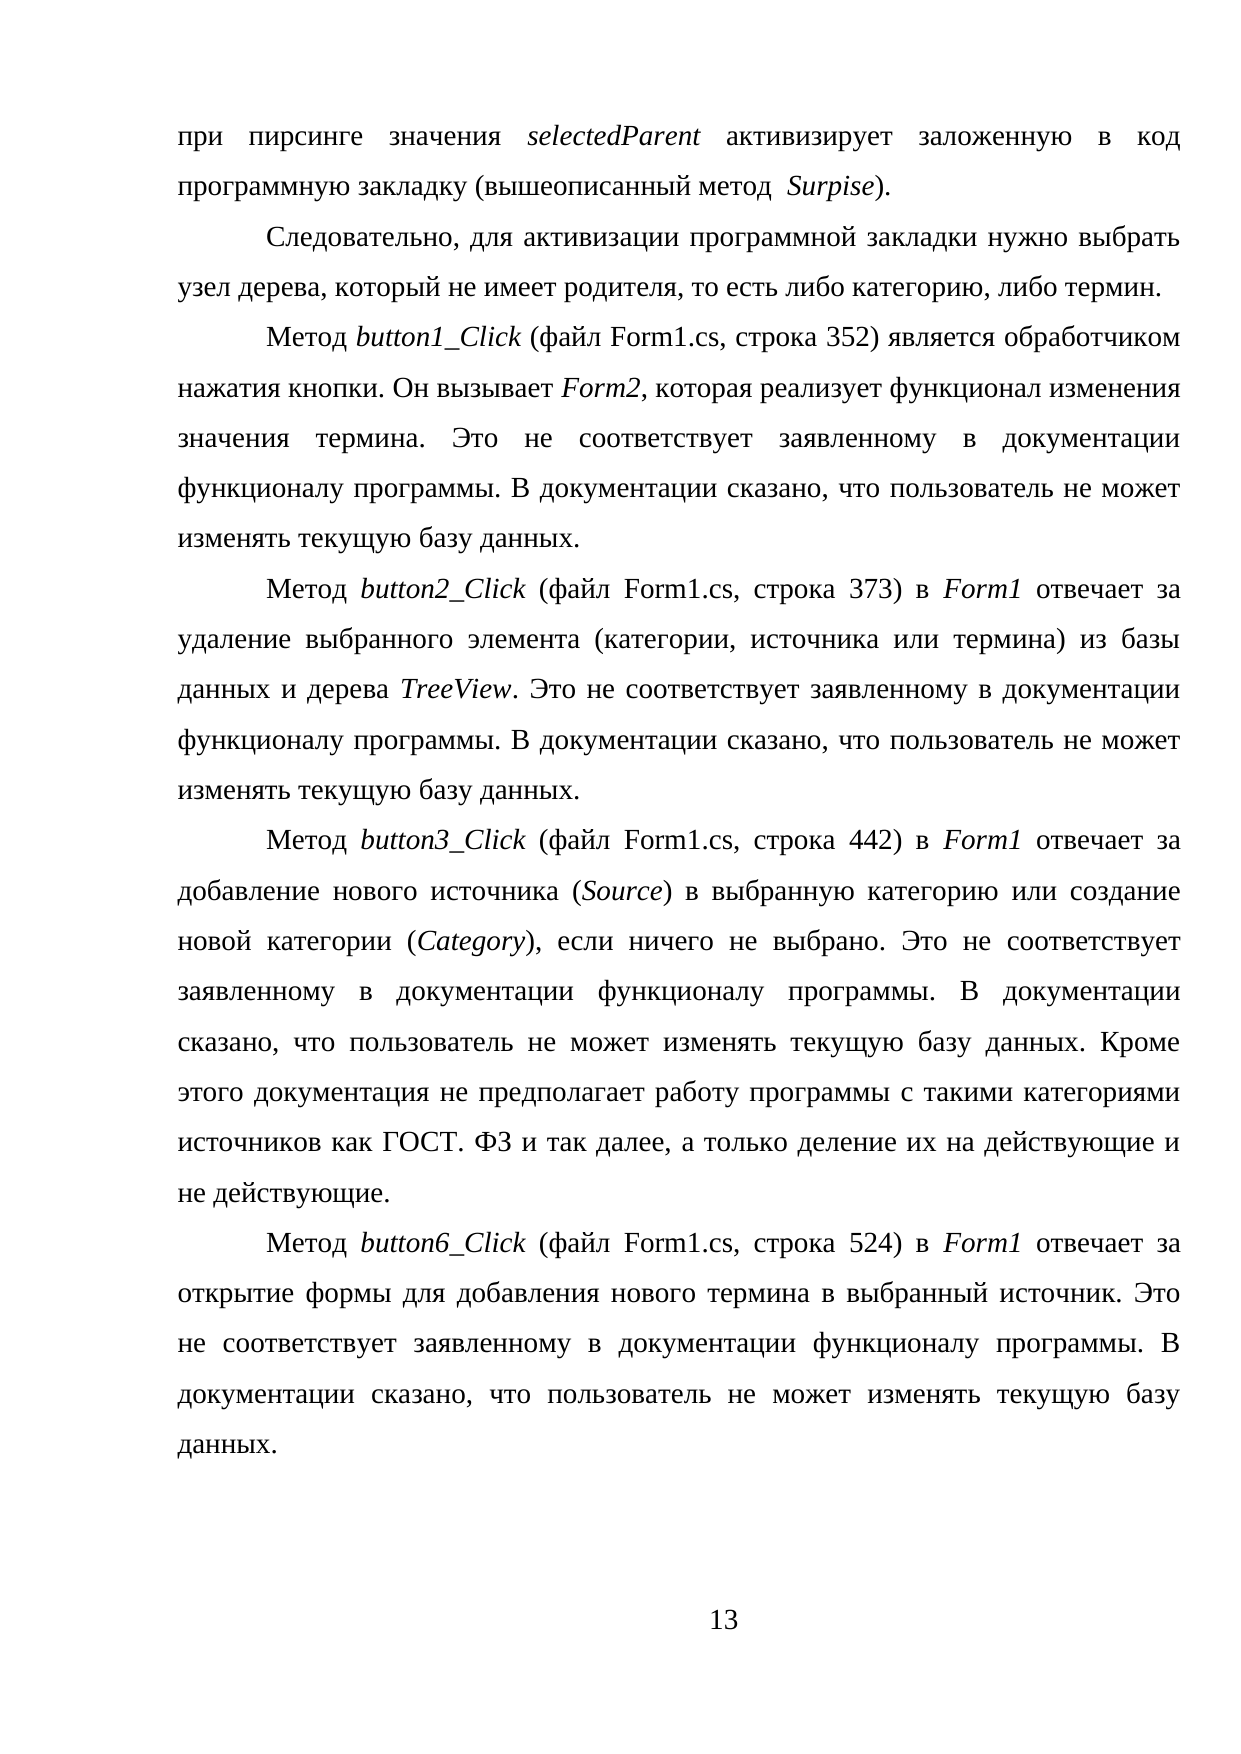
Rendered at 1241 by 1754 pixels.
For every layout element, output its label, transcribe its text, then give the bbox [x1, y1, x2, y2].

text Метод button6_Click (файл Form1.cs, строка 524) в Form1 отвечает за открытие формы для добавления нового термина в выбранный источник. Это не соответствует заявленному в документации функционалу программы. В документации сказано, что пользователь не может изменять текущую базу данных. [177, 1225, 1181, 1460]
text Метод button1_Click (файл Form1.cs, строка 352) является обработчиком нажатия кнопки. Он вызывает Form2, которая реализует функционал изменения значения термина. Это не соответствует заявленному в документации функционалу программы. В документации сказано, что пользователь не может изменять текущую базу данных. [177, 319, 1181, 554]
text при пирсинге значения selectedParent активизирует заложенную в код программную закладку (вышеописанный метод Surpise). [177, 118, 1181, 202]
text Метод button3_Click (файл Form1.cs, строка 442) в Form1 отвечает за добавление нового источника (Source) в выбранную категорию или создание новой категории (Category), если ничего не выбрано. Это не соответствует заявленному в документации функционалу программы. В документации сказано, что пользователь не может изменять текущую базу данных. Кроме этого документация не предполагает работу программы с такими категориями источников как ГОСТ. ФЗ и так далее, а только деление их на действующие и не действующие. [177, 822, 1181, 1208]
text Метод button2_Click (файл Form1.cs, строка 373) в Form1 отвечает за удаление выбранного элемента (категории, источника или термина) из базы данных и дерева TreeView. Это не соответствует заявленному в документации функционалу программы. В документации сказано, что пользователь не может изменять текущую базу данных. [177, 571, 1181, 806]
text Следовательно, для активизации программной закладки нужно выбрать узел дерева, который не имеет родителя, то есть либо категорию, либо термин. [177, 219, 1181, 303]
